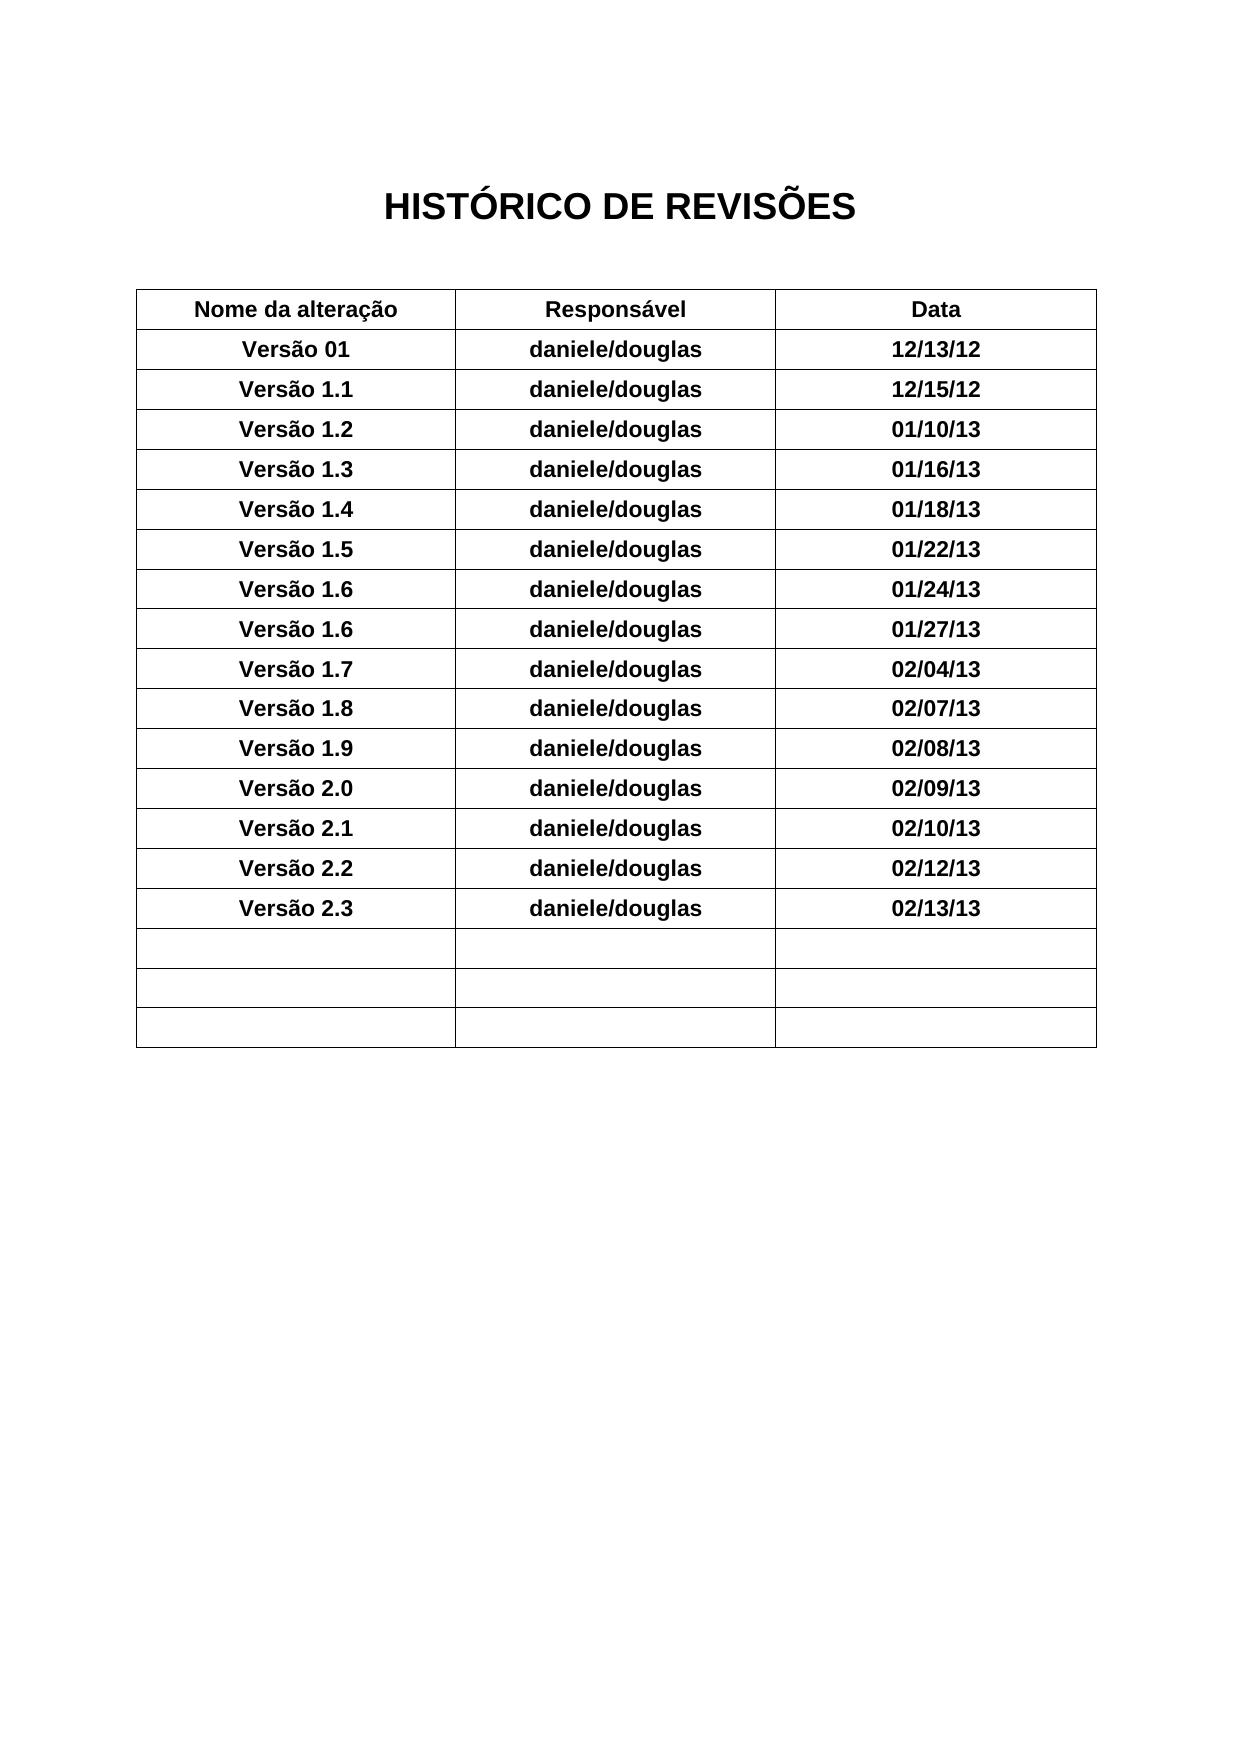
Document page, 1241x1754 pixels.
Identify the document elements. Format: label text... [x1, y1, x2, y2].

table_cell 09/02/13 [776, 769, 1096, 808]
table_cell daniele/douglas [456, 649, 775, 688]
table_cell Versão 1.8 [137, 689, 455, 728]
table_cell [776, 969, 1096, 1007]
table_cell daniele/douglas [456, 809, 775, 848]
table_cell daniele/douglas [456, 450, 775, 489]
table_cell daniele/douglas [456, 370, 775, 409]
table_cell 07/02/13 [776, 689, 1096, 728]
table_cell Versão 1.5 [137, 530, 455, 568]
table_cell [456, 1008, 775, 1047]
table_cell [137, 929, 455, 967]
table_cell daniele/douglas [456, 609, 775, 648]
table_cell [137, 1008, 455, 1047]
table_cell 10/01/13 [776, 410, 1096, 449]
table_cell 04/02/13 [776, 649, 1096, 688]
text HISTÓRICO DE REVISÕES [148, 184, 1092, 227]
table_cell 15/12/12 [776, 370, 1096, 409]
table_cell 13/02/13 [776, 889, 1096, 927]
table_cell daniele/douglas [456, 689, 775, 728]
table_cell daniele/douglas [456, 769, 775, 808]
table_cell 24/01/13 [776, 570, 1096, 608]
table_cell Versão 1.6 [137, 570, 455, 608]
table_cell [776, 929, 1096, 967]
table_header Nome da alteração [137, 290, 455, 329]
table_cell Versão 2.1 [137, 809, 455, 848]
table_cell Versão 01 [137, 330, 455, 369]
table_cell Versão 1.7 [137, 649, 455, 688]
table_cell Versão 1.1 [137, 370, 455, 409]
table_cell [776, 1008, 1096, 1047]
table_cell daniele/douglas [456, 330, 775, 369]
table_cell daniele/douglas [456, 889, 775, 927]
table_cell 08/02/13 [776, 729, 1096, 768]
table_cell [137, 969, 455, 1007]
table_cell [456, 969, 775, 1007]
table_cell 27/01/13 [776, 609, 1096, 648]
table_cell 12/02/13 [776, 849, 1096, 888]
table_cell [456, 929, 775, 967]
table_header Data [776, 290, 1096, 329]
table_cell Versão 2.3 [137, 889, 455, 927]
table_cell Versão 2.2 [137, 849, 455, 888]
table_cell daniele/douglas [456, 570, 775, 608]
table_cell Versão 1.3 [137, 450, 455, 489]
table_cell 10/02/13 [776, 809, 1096, 848]
table_cell Versão 1.2 [137, 410, 455, 449]
table_cell 13/12/12 [776, 330, 1096, 369]
table_cell daniele/douglas [456, 530, 775, 568]
table_cell 16/01/13 [776, 450, 1096, 489]
table_cell daniele/douglas [456, 849, 775, 888]
table_cell Versão 2.0 [137, 769, 455, 808]
table_cell daniele/douglas [456, 490, 775, 528]
table_cell Versão 1.6 [137, 609, 455, 648]
table_header Responsável [456, 290, 775, 329]
table_cell daniele/douglas [456, 729, 775, 768]
table_cell 22/01/13 [776, 530, 1096, 568]
table_cell Versão 1.4 [137, 490, 455, 528]
table_cell Versão 1.9 [137, 729, 455, 768]
table_cell daniele/douglas [456, 410, 775, 449]
table_cell 18/01/13 [776, 490, 1096, 528]
